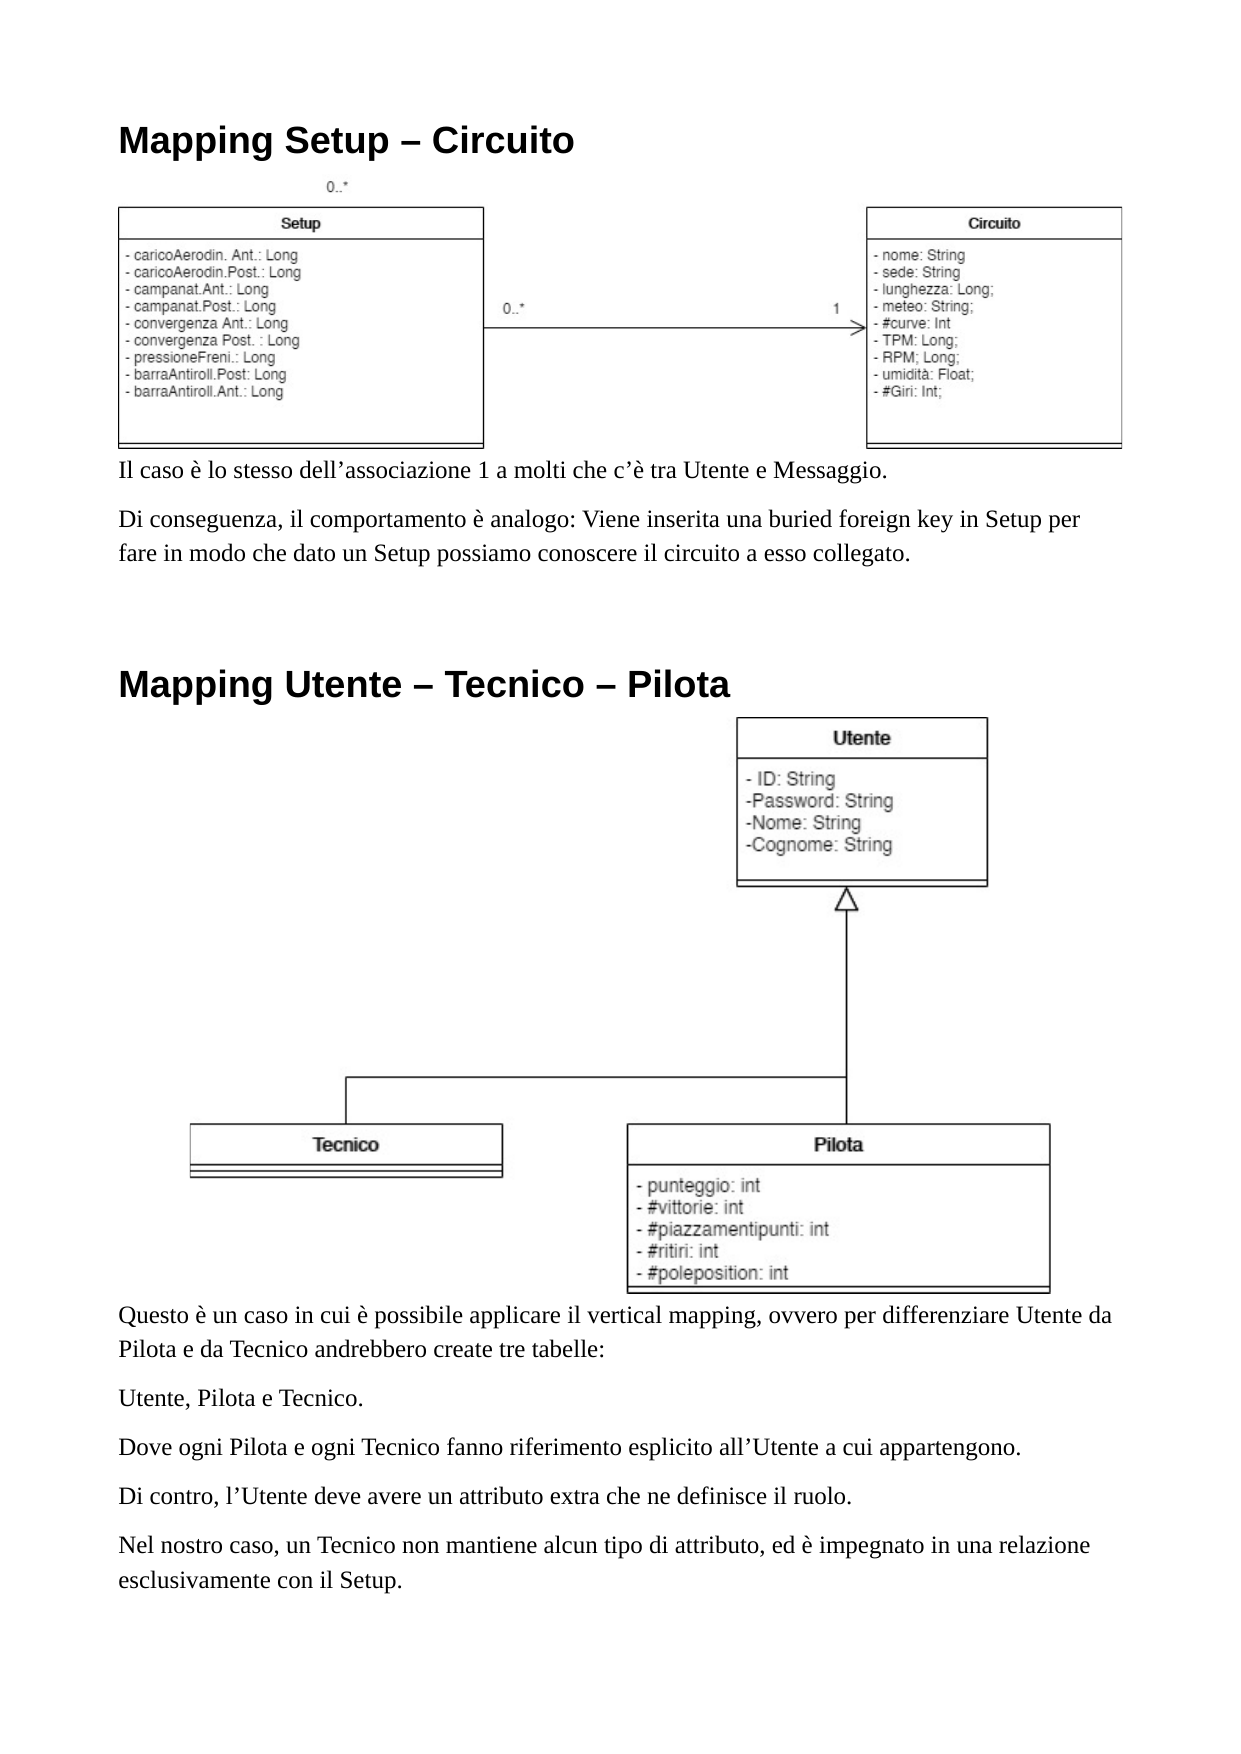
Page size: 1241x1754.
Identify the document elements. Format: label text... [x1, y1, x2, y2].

text Nel nostro caso, un Tecnico non mantiene alcun tipo di attributo, ed è impegnato in una relazione esclusivamente con il Setup. [118, 1531, 1122, 1594]
text Il caso è lo stesso dell’associazione 1 a molti che c’è tra Utente e Messaggio. [118, 449, 1122, 483]
picture [189, 717, 1051, 1294]
subtitle Mapping Utente – Tecnico – Pilota [118, 661, 1122, 705]
text Utente, Pilota e Tecnico. [118, 1383, 1122, 1412]
text Dove ogni Pilota e ogni Tecnico fanno riferimento esplicito all’Utente a cui appartengono. [118, 1432, 1122, 1461]
subtitle Mapping Setup – Circuito [118, 118, 1122, 162]
picture [118, 174, 1123, 449]
text Questo è un caso in cui è possibile applicare il vertical mapping, ovvero per differenziare Utente da Pilota e da Tecnico andrebbero create tre tabelle: [118, 717, 1122, 1363]
text Di contro, l’Utente deve avere un attributo extra che ne definisce il ruolo. [118, 1481, 1122, 1510]
text Di conseguenza, il comportamento è analogo: Viene inserita una buried foreign key in Setup per fare in modo che dato un Setup possiamo conoscere il circuito a esso collegato. [118, 504, 1122, 567]
